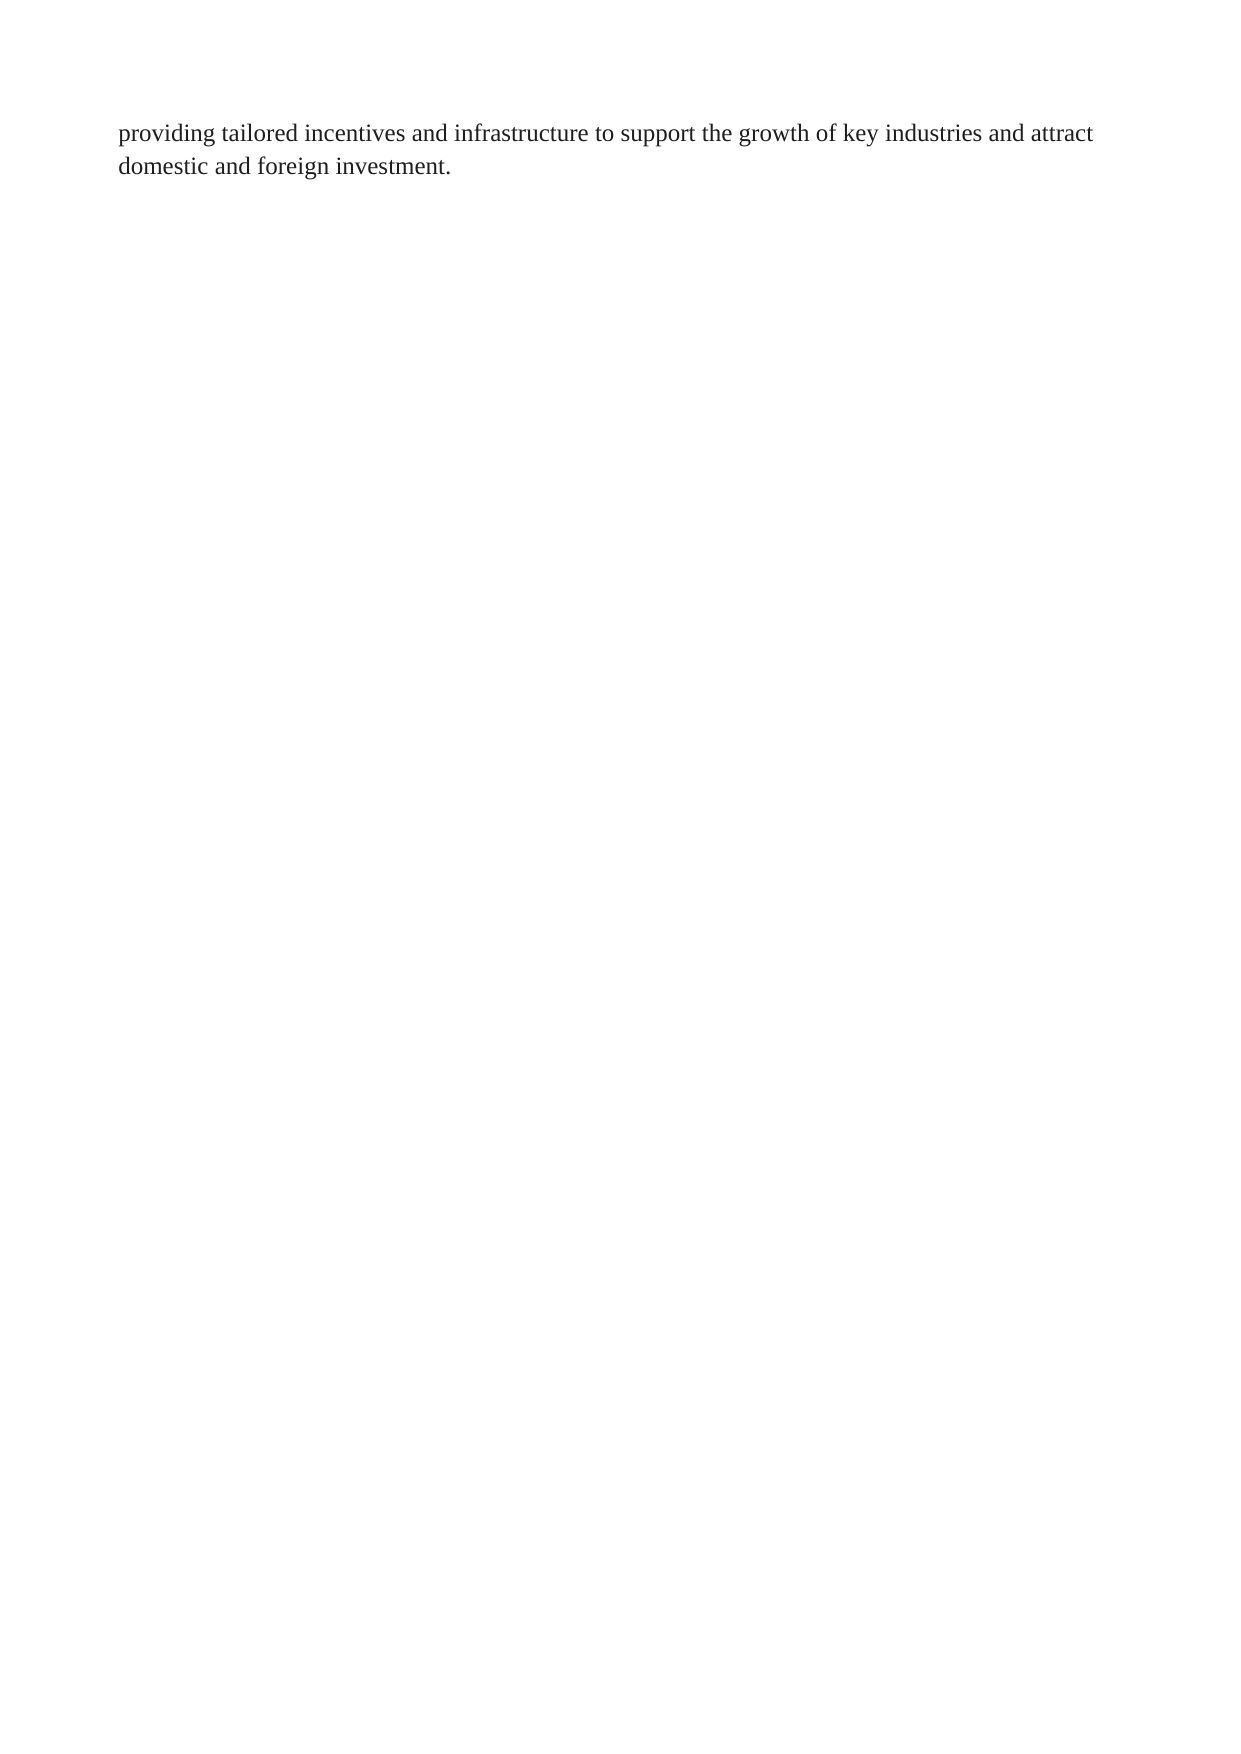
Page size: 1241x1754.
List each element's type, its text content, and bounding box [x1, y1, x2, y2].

text providing tailored incentives and infrastructure to support the growth of key industries and attract domestic and foreign investment. [118, 118, 1122, 180]
